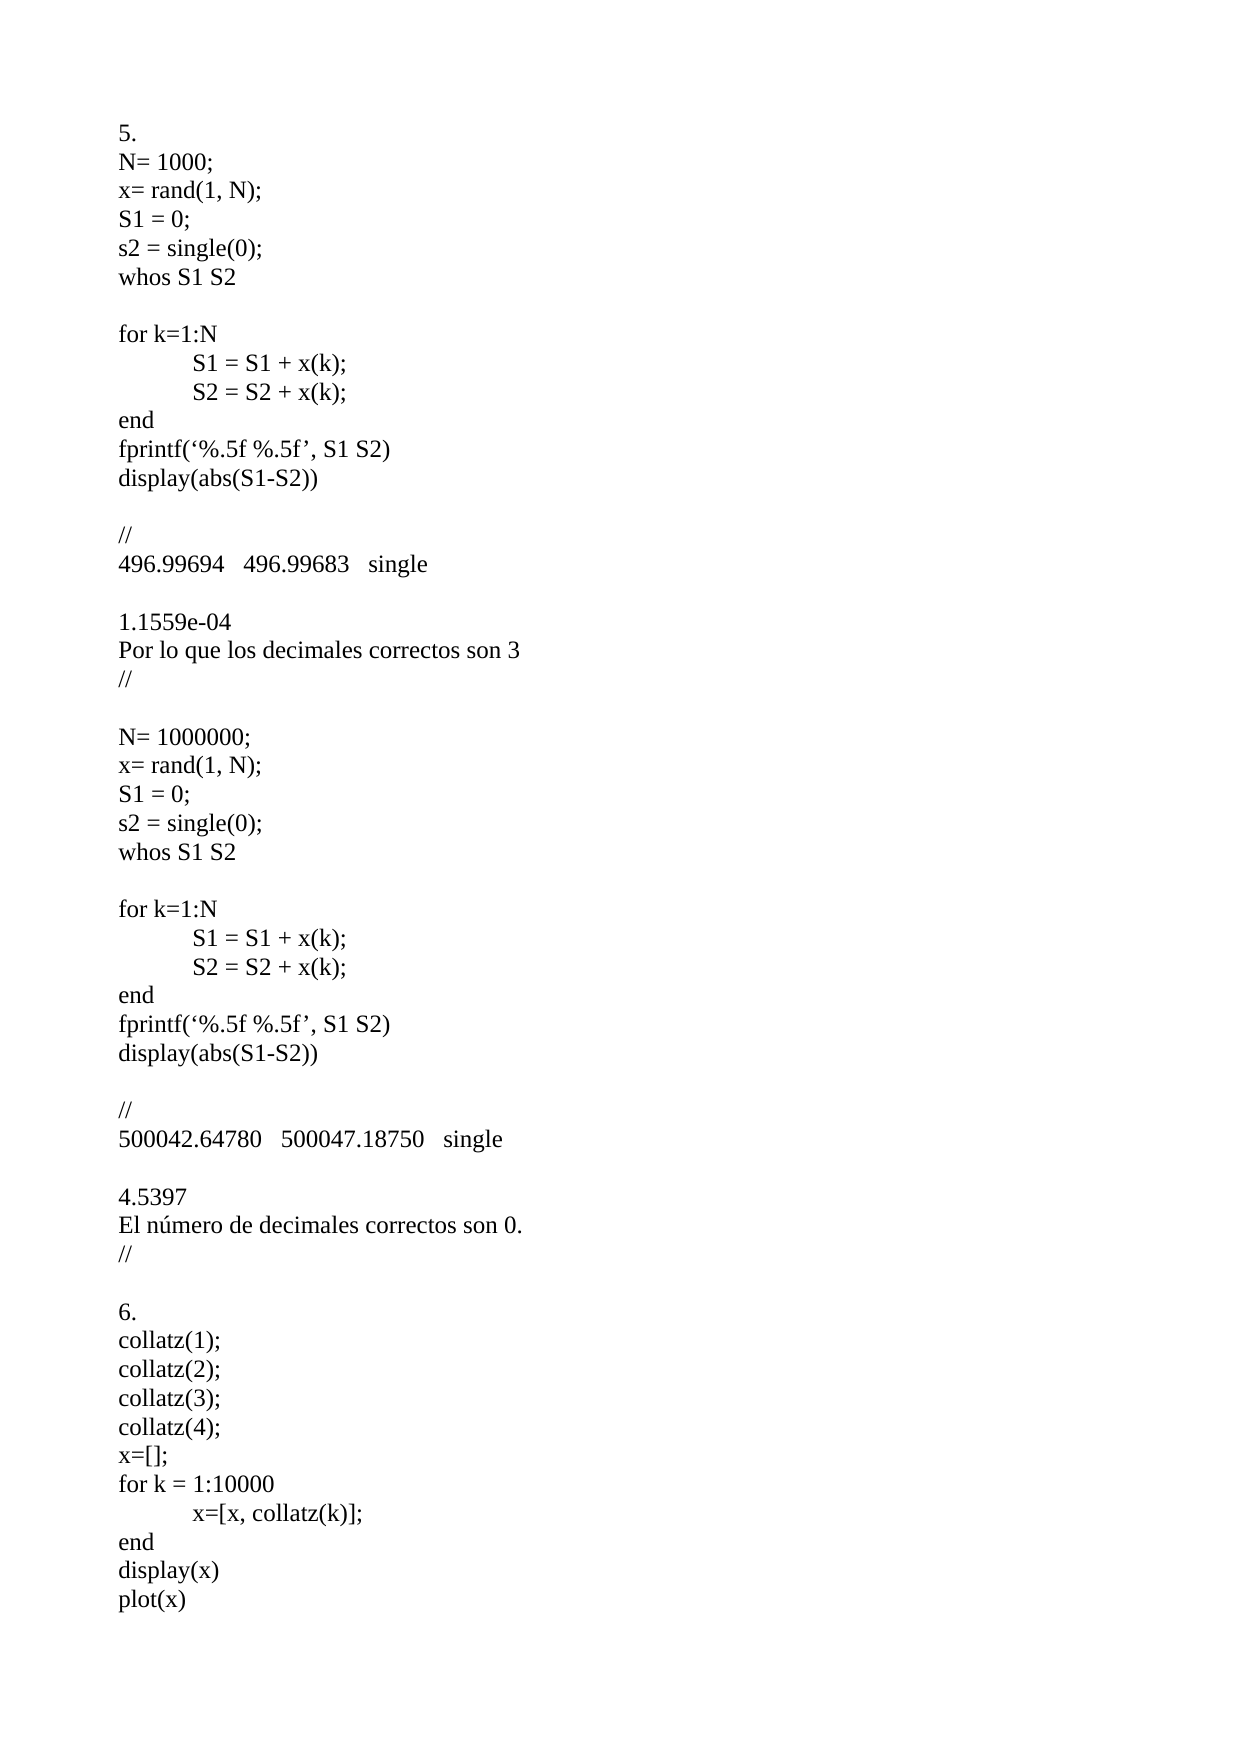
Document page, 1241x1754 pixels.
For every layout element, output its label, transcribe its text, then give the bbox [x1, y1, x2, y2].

text // [118, 664, 1122, 693]
text S2 = S2 + x(k); [118, 377, 1122, 406]
text whos S1 S2 [118, 262, 1122, 291]
text fprintf(‘%.5f %.5f’, S1 S2) [118, 434, 1122, 463]
text 4.5397 [118, 1182, 1122, 1211]
text collatz(1); [118, 1326, 1122, 1354]
text for k = 1:10000 [118, 1469, 1122, 1498]
text N= 1000000; [118, 722, 1122, 751]
text 496.99694 496.99683 single [118, 549, 1122, 578]
text S1 = 0; [118, 204, 1122, 233]
text end [118, 1527, 1122, 1556]
text fprintf(‘%.5f %.5f’, S1 S2) [118, 1009, 1122, 1038]
text end [118, 406, 1122, 434]
text x=[x, collatz(k)]; [118, 1498, 1122, 1527]
text El número de decimales correctos son 0. [118, 1211, 1122, 1239]
text whos S1 S2 [118, 837, 1122, 866]
text collatz(3); [118, 1383, 1122, 1412]
text S1 = S1 + x(k); [118, 348, 1122, 377]
text Por lo que los decimales correctos son 3 [118, 636, 1122, 664]
text N= 1000; [118, 147, 1122, 176]
text display(abs(S1-S2)) [118, 463, 1122, 492]
text 5. [118, 118, 1122, 147]
text collatz(4); [118, 1412, 1122, 1441]
text for k=1:N [118, 894, 1122, 923]
text S1 = 0; [118, 779, 1122, 808]
text x= rand(1, N); [118, 176, 1122, 204]
text x= rand(1, N); [118, 751, 1122, 779]
text // [118, 1239, 1122, 1268]
text // [118, 1096, 1122, 1124]
text s2 = single(0); [118, 233, 1122, 262]
text s2 = single(0); [118, 808, 1122, 837]
text end [118, 981, 1122, 1009]
text for k=1:N [118, 319, 1122, 348]
text 500042.64780 500047.18750 single [118, 1124, 1122, 1153]
text x=[]; [118, 1441, 1122, 1469]
text // [118, 521, 1122, 549]
text 1.1559e-04 [118, 607, 1122, 636]
text display(x) [118, 1556, 1122, 1584]
text S2 = S2 + x(k); [118, 952, 1122, 981]
text S1 = S1 + x(k); [118, 923, 1122, 952]
text collatz(2); [118, 1354, 1122, 1383]
text plot(x) [118, 1584, 1122, 1613]
text display(abs(S1-S2)) [118, 1038, 1122, 1067]
text 6. [118, 1297, 1122, 1326]
